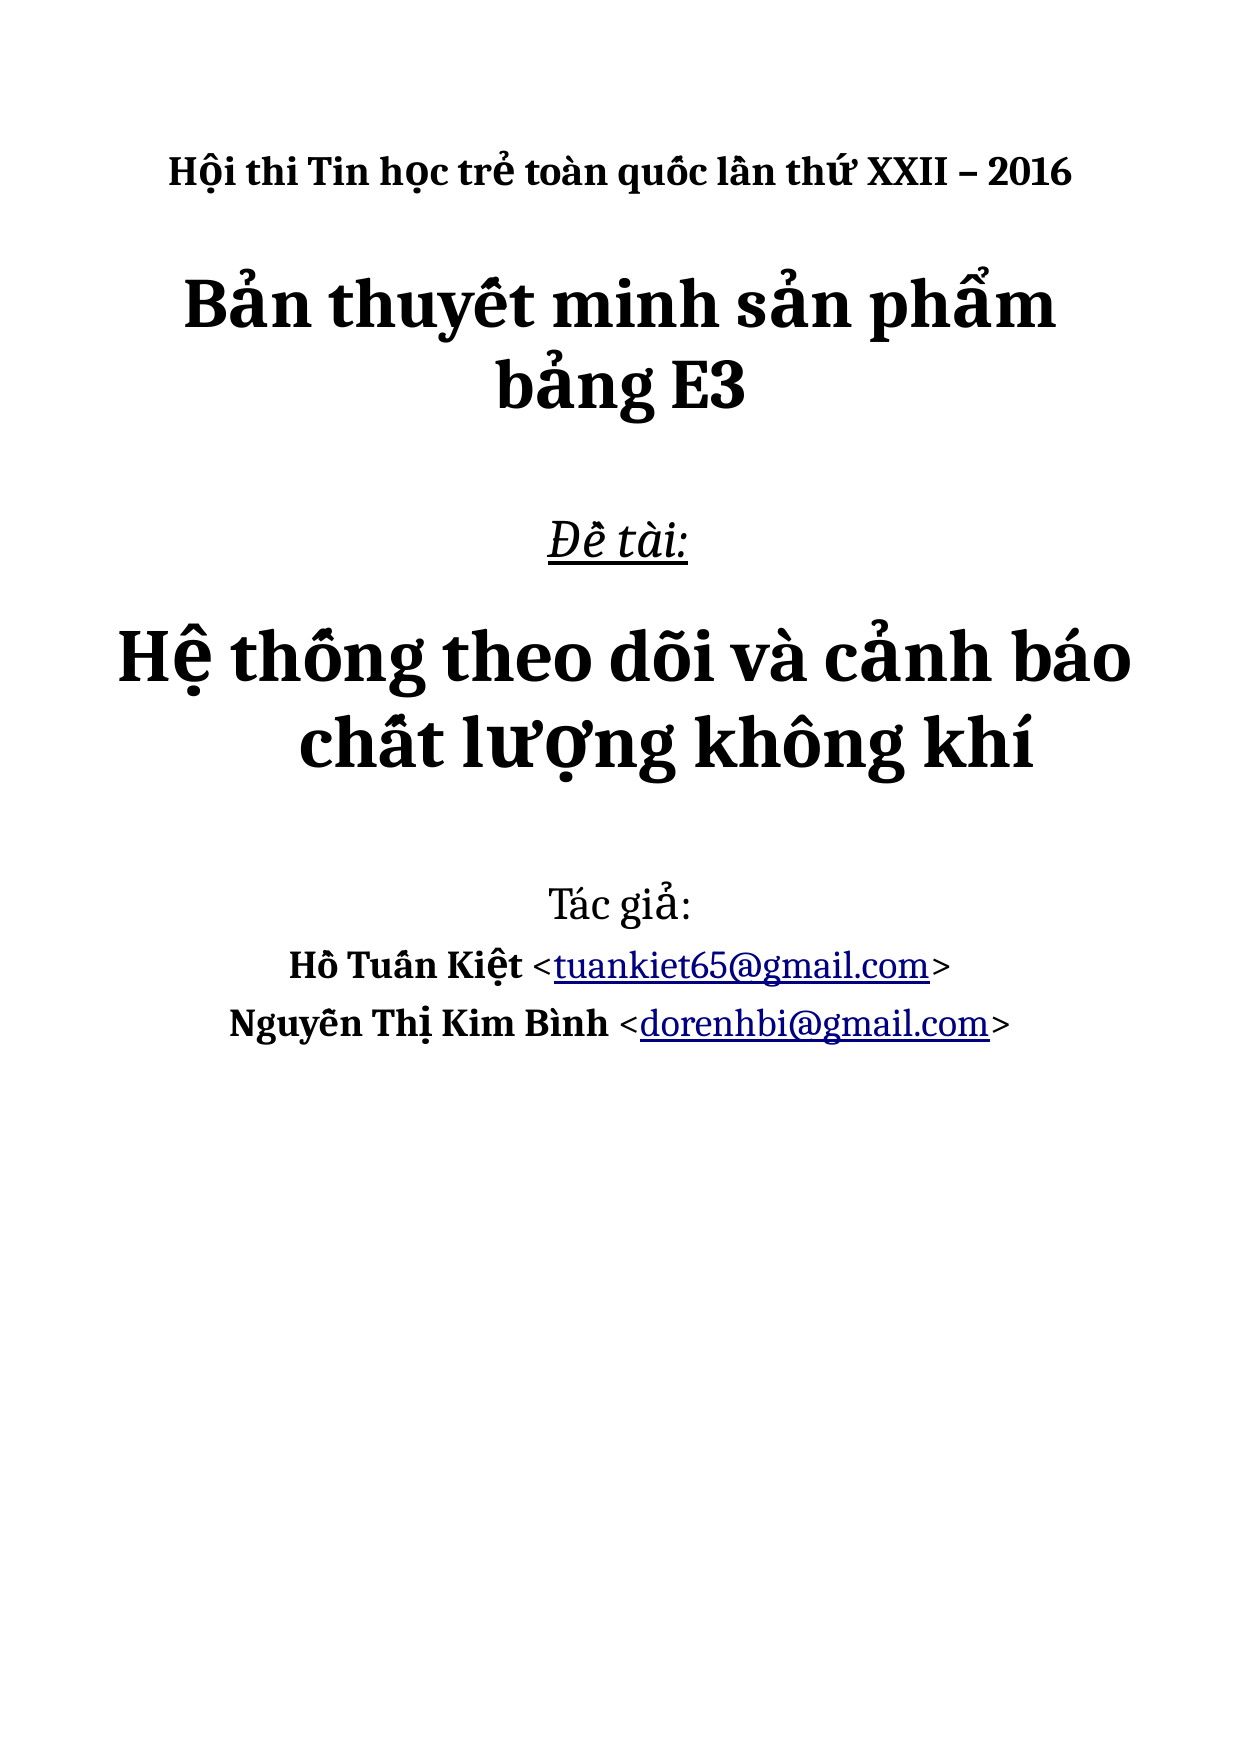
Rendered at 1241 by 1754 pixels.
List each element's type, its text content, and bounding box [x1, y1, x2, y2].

text Bản thuyết minh sản phẩm bảng E3 [118, 264, 1122, 427]
text Hồ Tuấn Kiệt <tuankiet65@gmail.com> [118, 943, 1122, 988]
text Đề tài: [118, 509, 1122, 571]
text Tác giả: [118, 878, 1122, 931]
subtitle Hệ thống theo dõi và cảnh báo chất lượng không khí [81, 614, 1169, 786]
text Nguyễn Thị Kim Bình <dorenhbi@gmail.com> [118, 1001, 1122, 1046]
subtitle Hội thi Tin học trẻ toàn quốc lần thứ XXII – 2016 [118, 148, 1122, 196]
